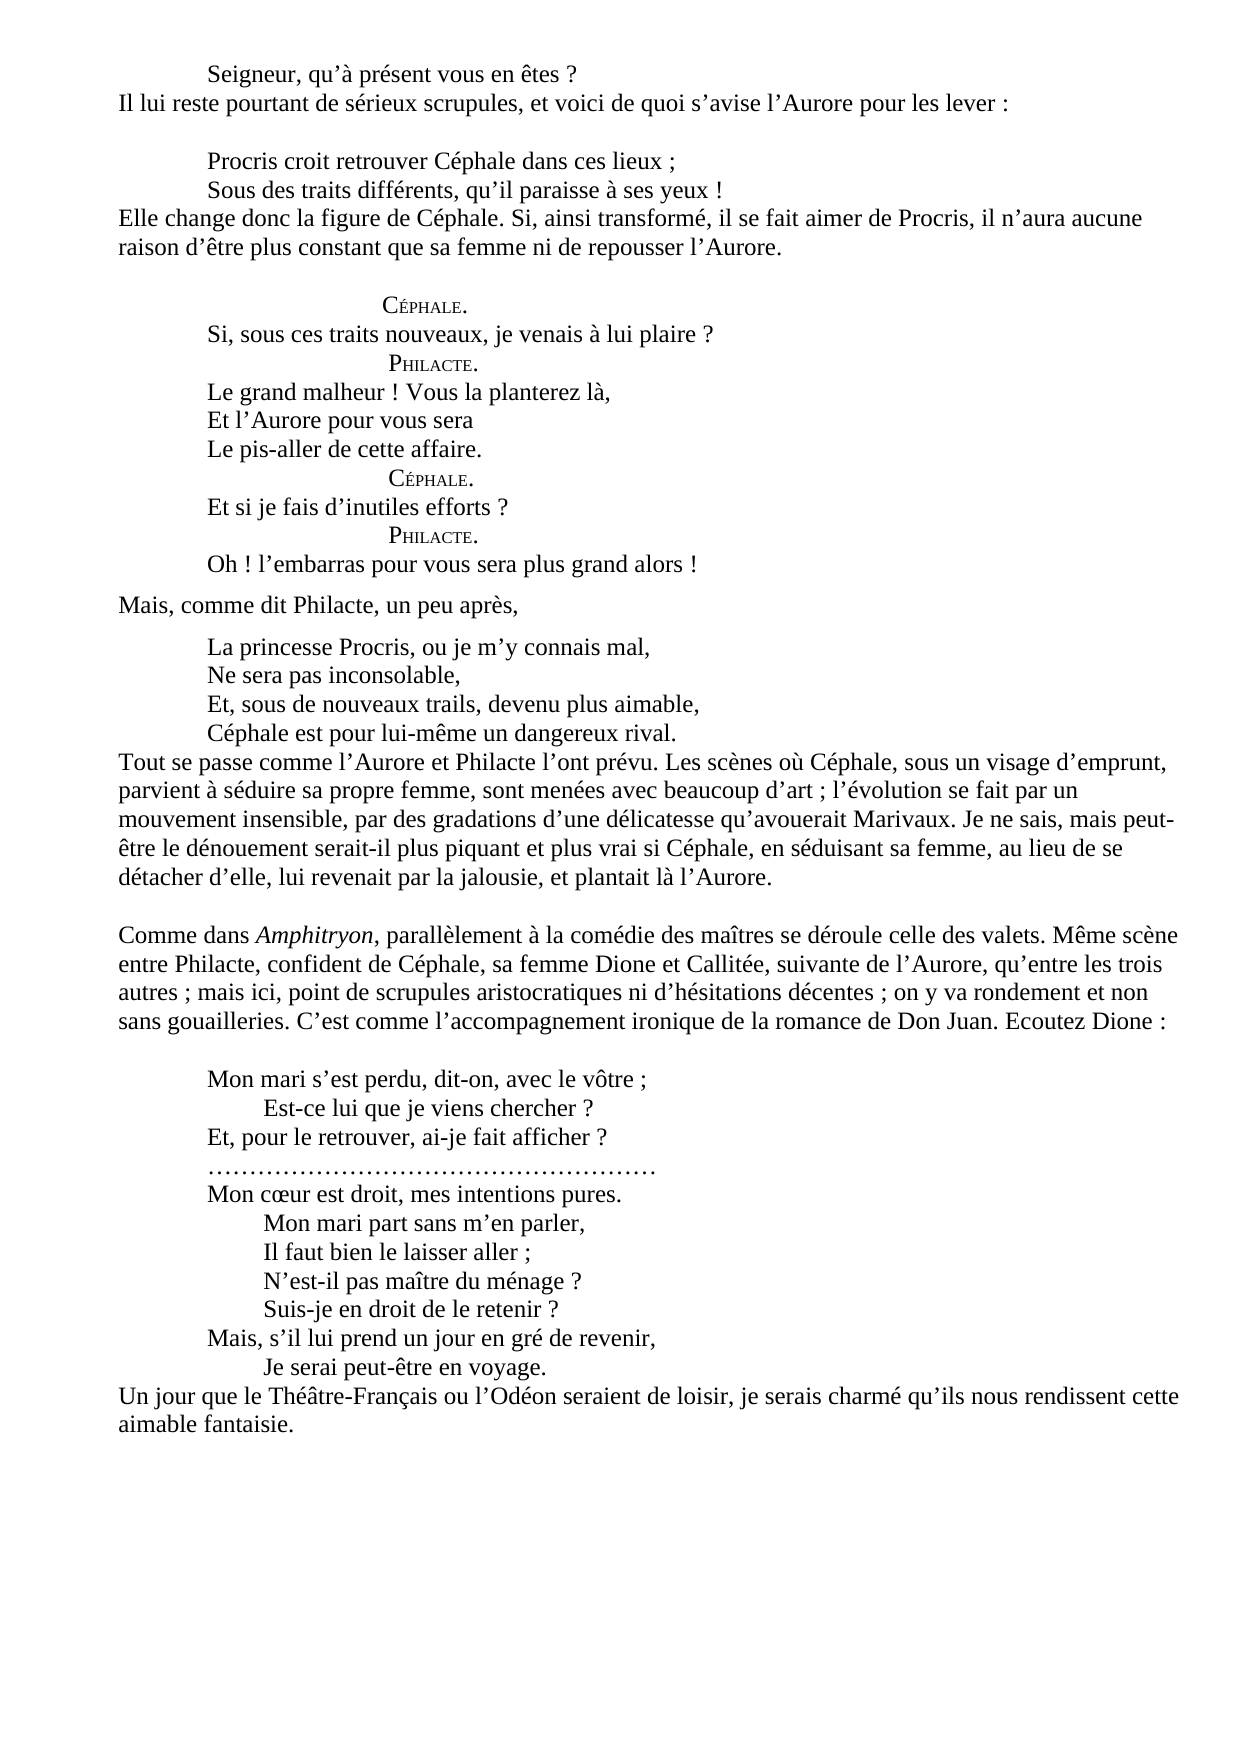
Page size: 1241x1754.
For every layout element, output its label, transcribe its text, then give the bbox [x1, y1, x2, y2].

text Tout se passe comme l’Aurore et Philacte l’ont prévu. Les scènes où Céphale, sous un visage d’emprunt, parvient à séduire sa propre femme, sont menées avec beaucoup d’art ; l’évolution se fait par un mouvement insensible, par des gradations d’une délicatesse qu’avouerait Marivaux. Je ne sais, mais peut-être le dénouement serait-il plus piquant et plus vrai si Céphale, en séduisant sa femme, au lieu de se détacher d’elle, lui revenait par la jalousie, et plantait là l’Aurore. [118, 747, 1181, 891]
text Mon cœur est droit, mes intentions pures. [207, 1179, 1181, 1208]
text Un jour que le Théâtre-Français ou l’Odéon seraient de loisir, je serais charmé qu’ils nous rendissent cette aimable fantaisie. [118, 1381, 1181, 1438]
text Seigneur, qu’à présent vous en êtes ? [207, 59, 1181, 88]
text Il faut bien le laisser aller ; [207, 1237, 1181, 1266]
text Si, sous ces traits nouveaux, je venais à lui plaire ? [207, 319, 1181, 348]
text N’est-il pas maître du ménage ? [207, 1266, 1181, 1294]
text Et si je fais d’inutiles efforts ? [207, 492, 1181, 521]
text Oh ! l’embarras pour vous sera plus grand alors ! [207, 549, 1181, 578]
text Et l’Aurore pour vous sera [207, 406, 1181, 434]
text Il lui reste pourtant de sérieux scrupules, et voici de quoi s’avise l’Aurore pour les lever : [118, 88, 1181, 117]
text Et, sous de nouveaux trails, devenu plus aimable, [207, 689, 1181, 718]
text Philacte. [207, 521, 1181, 549]
text ……………………………………………… [207, 1151, 1181, 1179]
text Et, pour le retrouver, ai-je fait afficher ? [207, 1122, 1181, 1151]
text Céphale est pour lui-même un dangereux rival. [207, 718, 1181, 747]
text Céphale. [207, 291, 1181, 319]
text Le pis-aller de cette affaire. [207, 434, 1181, 463]
text Mon mari s’est perdu, dit-on, avec le vôtre ; [207, 1064, 1181, 1093]
text Mais, s’il lui prend un jour en gré de revenir, [207, 1323, 1181, 1352]
text Elle change donc la figure de Céphale. Si, ainsi transformé, il se fait aimer de Procris, il n’aura aucune raison d’être plus constant que sa femme ni de repousser l’Aurore. [118, 203, 1181, 261]
text Est-ce lui que je viens chercher ? [207, 1093, 1181, 1122]
text Céphale. [207, 463, 1181, 492]
text Comme dans Amphitryon, parallèlement à la comédie des maîtres se déroule celle des valets. Même scène entre Philacte, confident de Céphale, sa femme Dione et Callitée, suivante de l’Aurore, qu’entre les trois autres ; mais ici, point de scrupules aristocratiques ni d’hésitations décentes ; on y va rondement et non sans gouailleries. C’est comme l’accompagnement ironique de la romance de Don Juan. Ecoutez Dione : [118, 920, 1181, 1035]
text Suis-je en droit de le retenir ? [207, 1294, 1181, 1323]
text Le grand malheur ! Vous la planterez là, [207, 377, 1181, 406]
text Procris croit retrouver Céphale dans ces lieux ; [207, 146, 1181, 175]
text Mon mari part sans m’en parler, [207, 1208, 1181, 1237]
text Mais, comme dit Philacte, un peu après, [118, 591, 1181, 619]
text La princesse Procris, ou je m’y connais mal, [207, 632, 1181, 661]
text Ne sera pas inconsolable, [207, 661, 1181, 689]
text Je serai peut-être en voyage. [207, 1352, 1181, 1381]
text Philacte. [207, 348, 1181, 377]
text Sous des traits différents, qu’il paraisse à ses yeux ! [207, 175, 1181, 203]
